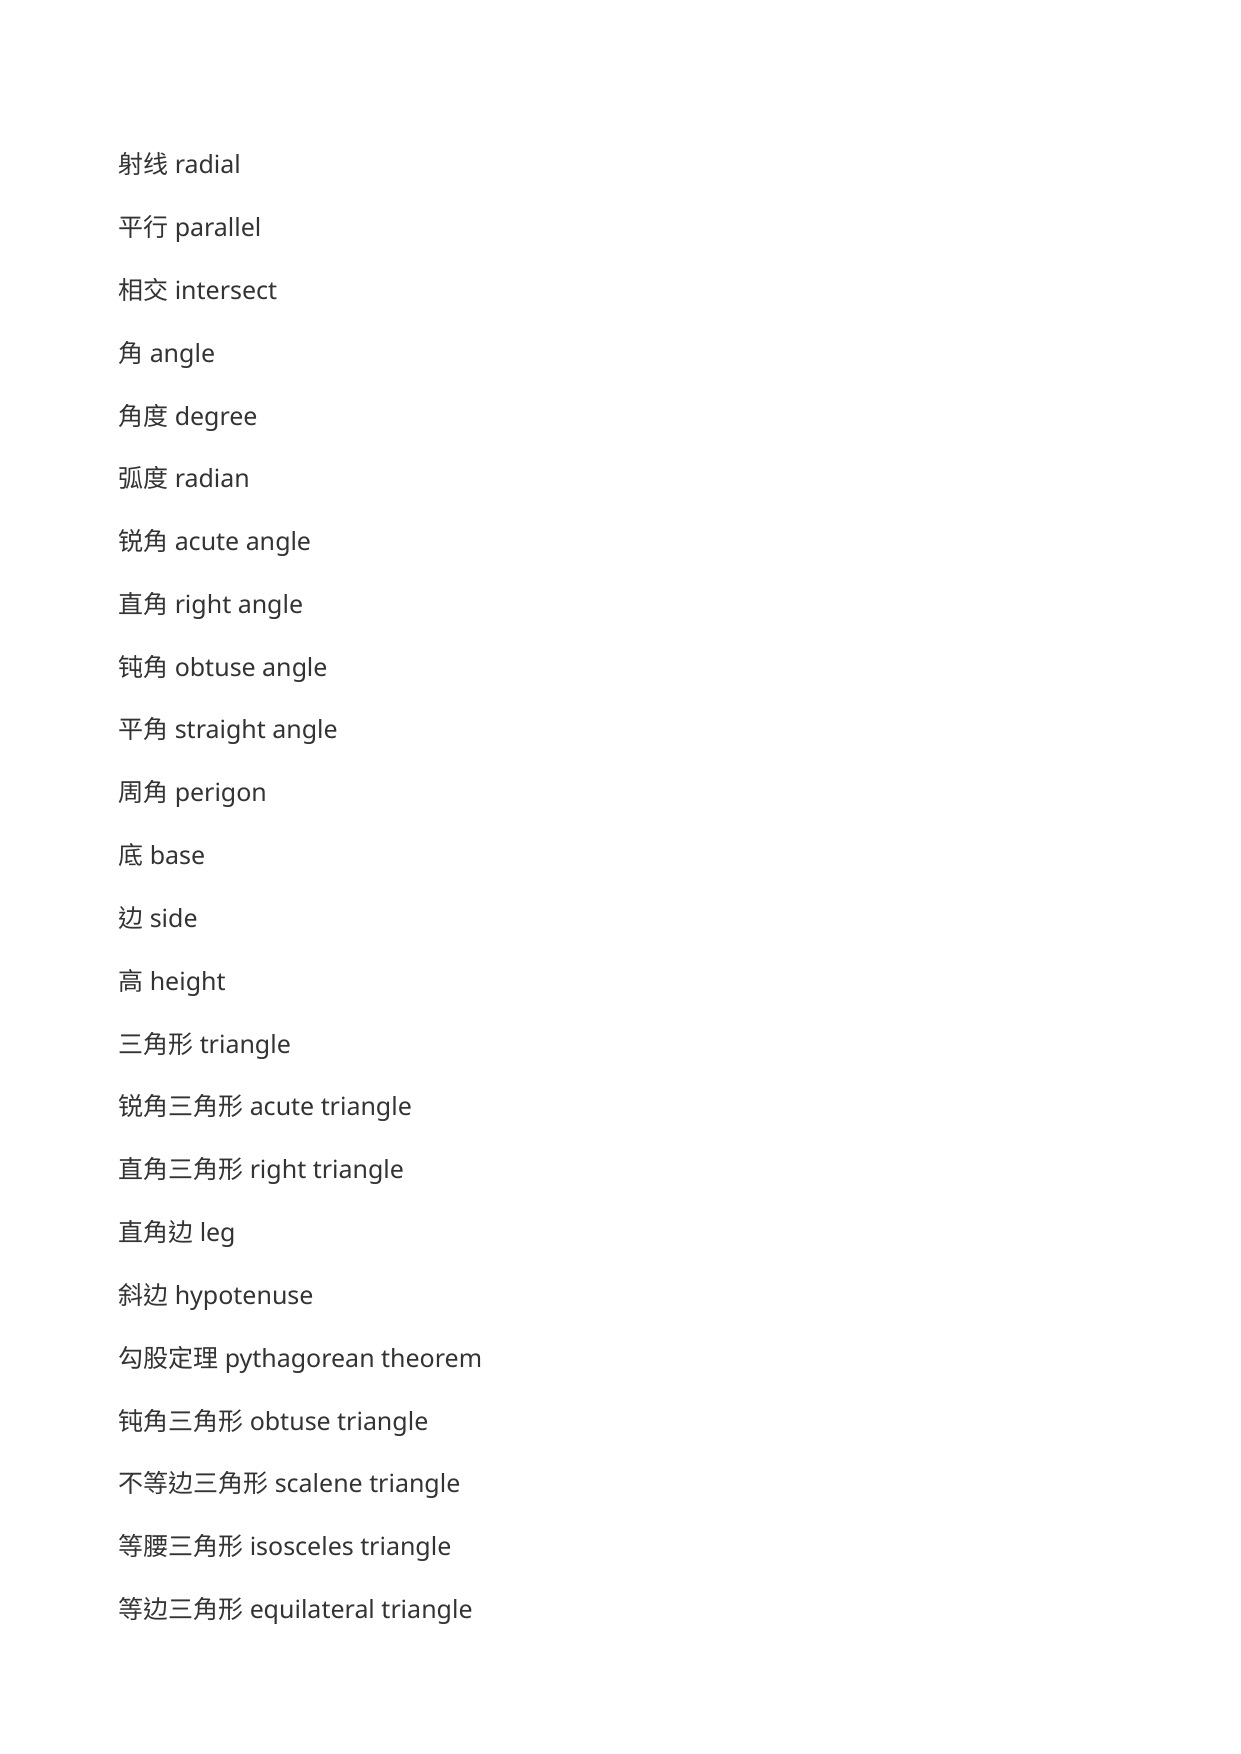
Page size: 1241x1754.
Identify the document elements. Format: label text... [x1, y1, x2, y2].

text 射线 radial 平行 parallel 相交 intersect 角 angle 角度 degree 弧度 radian 锐角 acute angle 直角 right angle 钝角 obtuse angle 平角 straight angle 周角 perigon 底 base 边 side 高 height 三角形 triangle 锐角三角形 acute triangle 直角三角形 right triangle 直角边 leg 斜边 hypotenuse 勾股定理 pythagorean theorem 钝角三角形 obtuse triangle 不等边三角形 scalene triangle 等腰三角形 isosceles triangle 等边三角形 equilateral triangle [118, 118, 1122, 1626]
